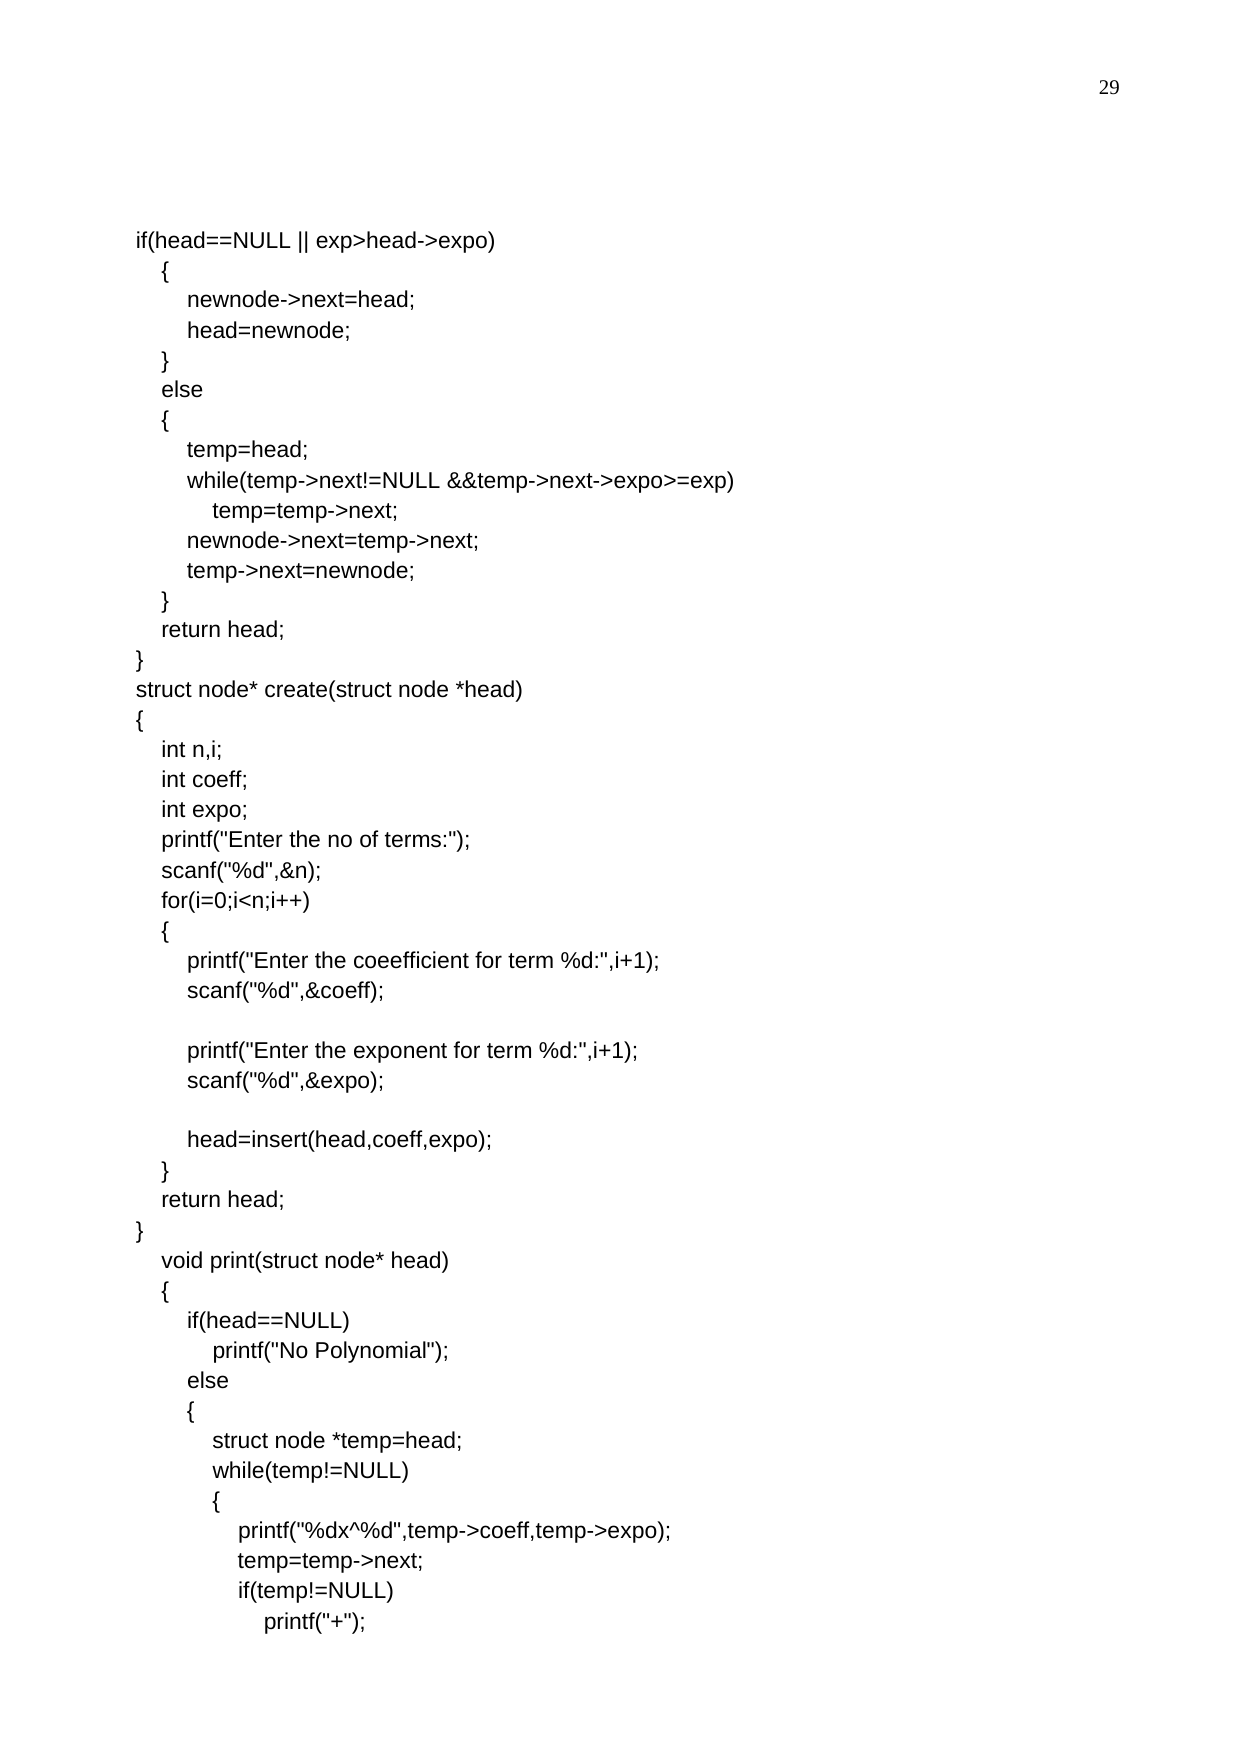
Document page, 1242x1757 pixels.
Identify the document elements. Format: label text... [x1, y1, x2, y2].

text { [161, 1277, 1150, 1302]
text } [136, 1217, 1150, 1243]
text if(head==NULL) [187, 1307, 1150, 1333]
text scanf("%d",&coeff); [187, 977, 1150, 1003]
text printf("Enter the coeefficient for term %d:",i+1); [187, 947, 1150, 973]
text } [161, 347, 1150, 372]
text } [161, 1157, 1150, 1182]
text struct node *temp=head; [212, 1427, 1150, 1453]
text printf("Enter the exponent for term %d:",i+1); [187, 1037, 1150, 1063]
text printf("Enter the no of terms:"); [161, 826, 1150, 853]
text if(temp!=NULL) [238, 1577, 1150, 1604]
text void print(struct node* head) [161, 1247, 1150, 1273]
text return head; [161, 616, 1150, 643]
text temp=temp->next; newnode->next=temp->next; temp->next=newnode; [187, 497, 484, 583]
text printf("+"); [259, 1608, 370, 1634]
text } [161, 587, 1150, 612]
text int n,i; [161, 736, 1150, 762]
text { [187, 1397, 1150, 1422]
text printf("No Polynomial"); [212, 1337, 1150, 1363]
text } [136, 647, 1150, 672]
text return head; [161, 1186, 1150, 1213]
text while(temp!=NULL) [212, 1457, 1150, 1483]
text scanf("%d",&n); [161, 857, 1150, 883]
text else [161, 376, 1150, 403]
text head=insert(head,coeff,expo); [187, 1126, 1150, 1153]
text else [187, 1367, 1150, 1393]
text printf("%dx^%d",temp->coeff,temp->expo); [238, 1517, 1150, 1543]
text { [212, 1487, 1150, 1512]
text { [161, 407, 1150, 432]
text temp=temp->next; [237, 1547, 1150, 1573]
text int expo; [161, 796, 1150, 823]
text { [161, 917, 1150, 942]
text head=newnode; [187, 317, 1150, 343]
text if(head==NULL || exp>head->expo) [136, 227, 1150, 253]
text int coeff; [161, 766, 1150, 792]
text while(temp->next!=NULL &&temp->next->expo>=exp) [187, 467, 1150, 493]
text scanf("%d",&expo); [187, 1067, 1150, 1092]
text struct node* create(struct node *head) [136, 676, 1150, 702]
text { [161, 257, 1150, 282]
text newnode->next=head; [187, 286, 1150, 313]
text temp=head; [187, 436, 1150, 462]
text { [136, 706, 1150, 731]
text for(i=0;i<n;i++) [161, 887, 1150, 913]
